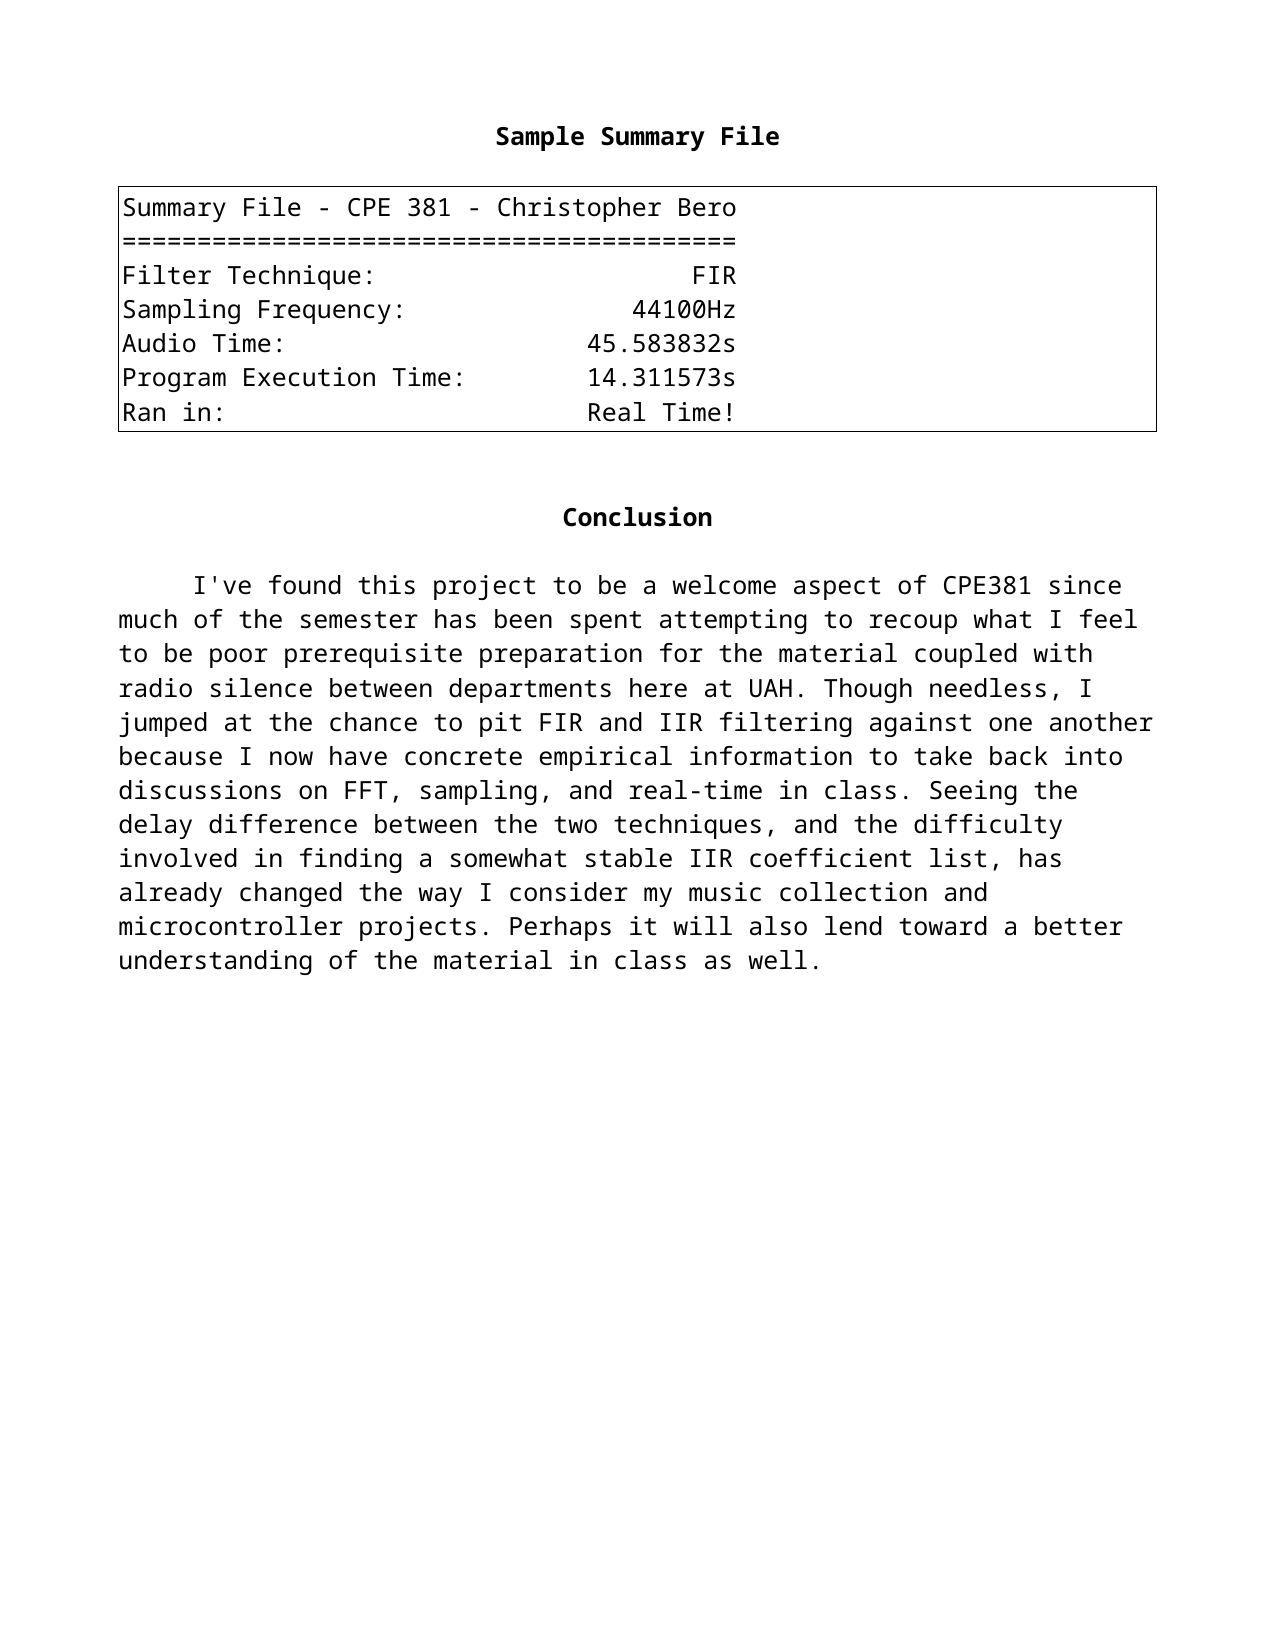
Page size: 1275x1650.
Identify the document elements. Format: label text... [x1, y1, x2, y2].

text ========================================= [119, 220, 1156, 254]
text Sample Summary File [118, 118, 1157, 152]
text Filter Technique: FIR [119, 254, 1156, 288]
text Program Execution Time: 14.311573s [119, 357, 1156, 391]
text Audio Time: 45.583832s [119, 322, 1156, 357]
text Sampling Frequency: 44100Hz [119, 288, 1156, 322]
text Summary File - CPE 381 - Christopher Bero [119, 187, 1156, 220]
text Conclusion [118, 500, 1157, 534]
text Ran in: Real Time! [119, 391, 1156, 431]
text I've found this project to be a welcome aspect of CPE381 since much of the semester has been spent attempting to recoup what I feel to be poor prerequisite preparation for the material coupled with radio silence between departments here at UAH. Though needless, I jumped at the chance to pit FIR and IIR filtering against one another because I now have concrete empirical information to take back into discussions on FFT, sampling, and real-time in class. Seeing the delay difference between the two techniques, and the difficulty involved in finding a somewhat stable IIR coefficient list, has already changed the way I consider my music collection and microcontroller projects. Perhaps it will also lend toward a better understanding of the material in class as well. [118, 568, 1157, 977]
